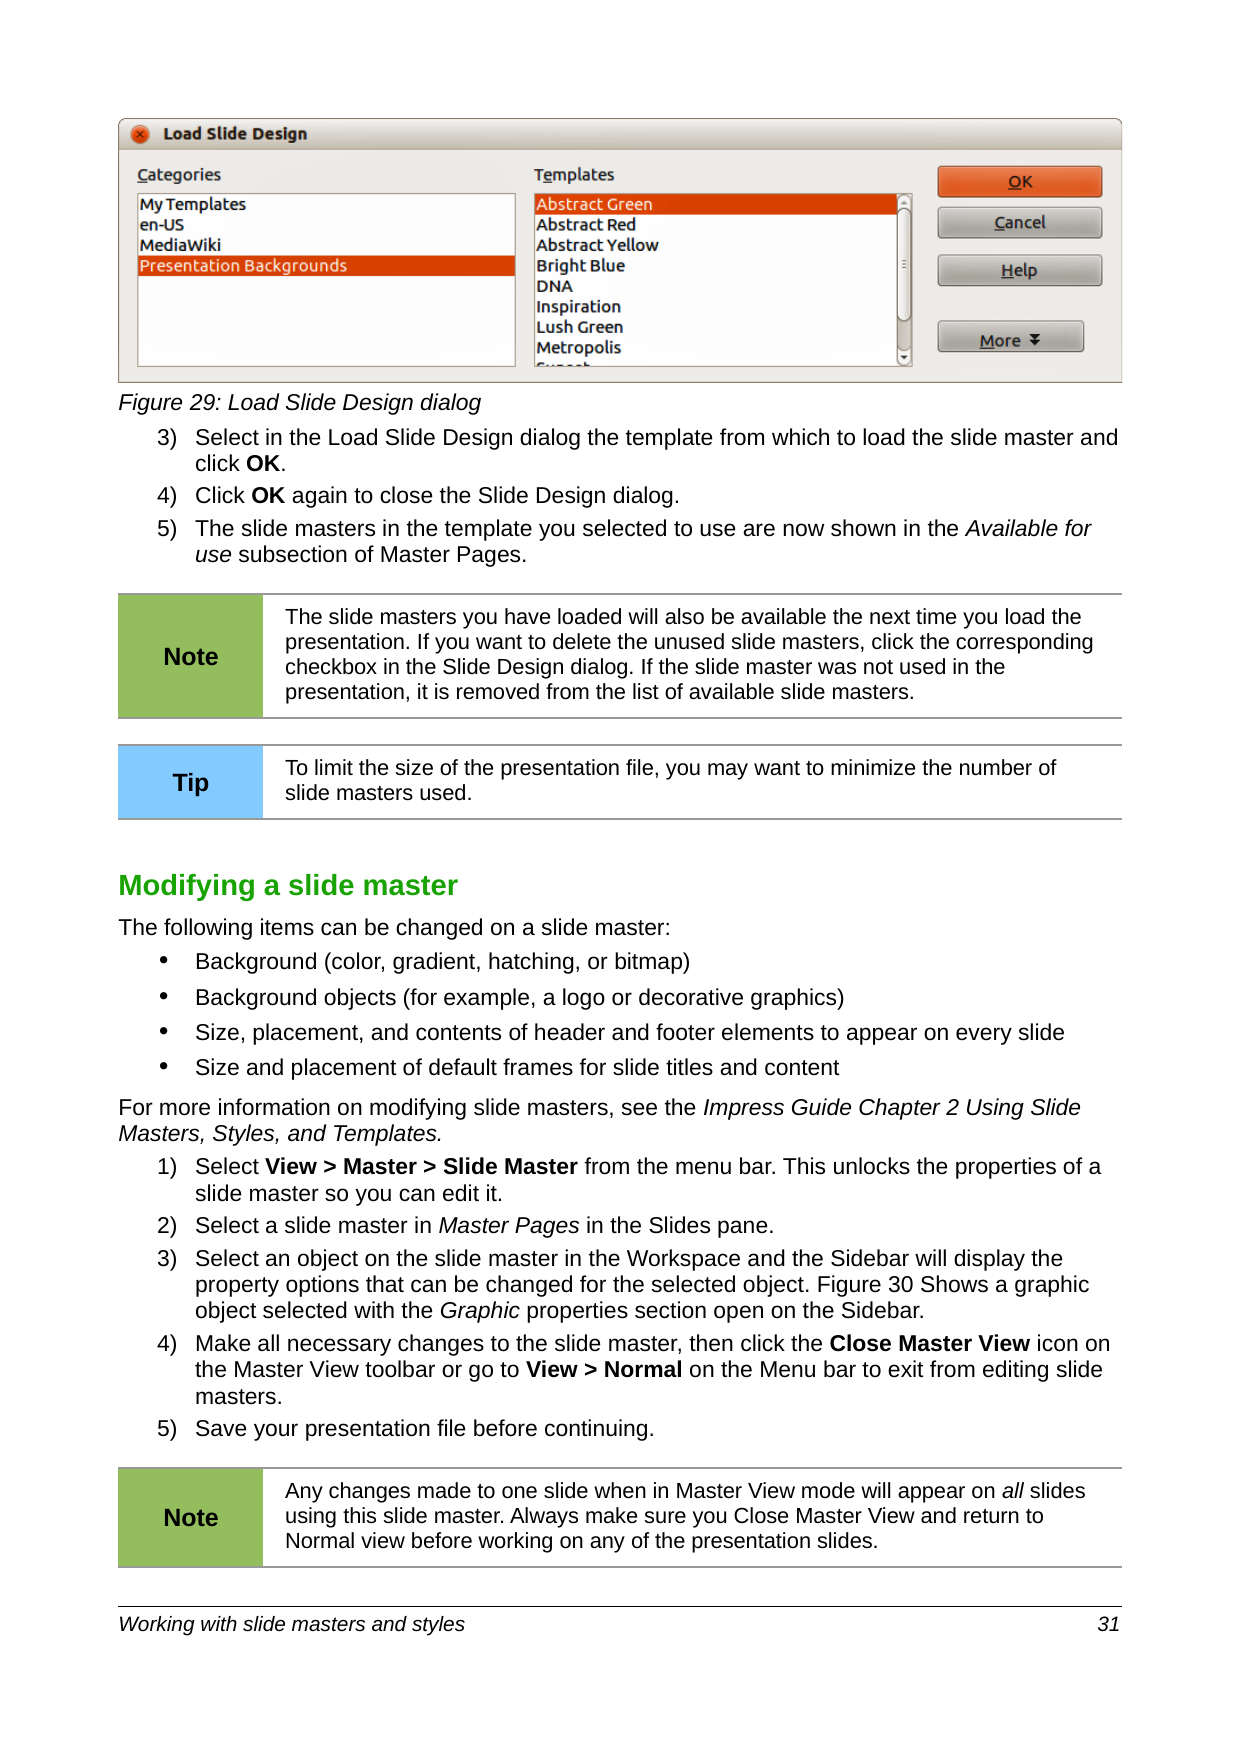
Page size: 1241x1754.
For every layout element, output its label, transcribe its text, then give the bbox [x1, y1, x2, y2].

list Size and placement of default frames for slide titles and content [156, 1052, 1122, 1082]
list Select an object on the slide master in the Workspace and the Sidebar will display the property options that can be changed for the selected object. Figure 30 Shows a graphic object selected with the Graphic properties section open on the Sidebar. [177, 1245, 1122, 1324]
list The slide masters in the template you selected to use are now shown in the Available for use subsection of Master Pages. [177, 515, 1122, 568]
list Click OK again to close the Slide Design dialog. [177, 482, 1122, 509]
list Select in the Load Slide Design dialog the template from which to load the slide master and click OK. [177, 423, 1122, 476]
text Figure 29: Load Slide Design dialog [118, 389, 1122, 416]
table_header Note [118, 1469, 263, 1566]
list Background (color, gradient, hatching, or bitmap) [156, 946, 1122, 975]
table_header The slide masters you have loaded will also be available the next time you load the presentation. If you want to delete the unused slide masters, click the corresponding checkbox in the Slide Design dialog. If the slide master was not used in the presentation, it is removed from the list of available slide masters. [264, 595, 1122, 717]
subtitle Modifying a slide master [118, 867, 1122, 901]
table_header Any changes made to one slide when in Master View mode will appear on all slides using this slide master. Always make sure you Close Master View and return to Normal view before working on any of the presentation slides. [264, 1469, 1122, 1566]
list Make all necessary changes to the slide master, then click the Close Master View icon on the Master View toolbar or go to View > Normal on the Menu bar to exit from editing slide masters. [177, 1330, 1122, 1409]
list Save your presentation file before continuing. [177, 1415, 1122, 1442]
picture [118, 118, 1123, 383]
table_header Note [118, 595, 263, 717]
list For more information on modifying slide masters, see the Impress Guide Chapter 2 Using Slide Masters, Styles, and Templates. [118, 1094, 1122, 1147]
list Select a slide master in Master Pages in the Slides pane. [177, 1212, 1122, 1238]
list Select View > Master > Slide Master from the menu bar. This unlocks the properties of a slide master so you can edit it. [177, 1153, 1122, 1206]
table_header To limit the size of the presentation file, you may want to minimize the number of slide masters used. [264, 746, 1122, 818]
table_header Tip [118, 746, 263, 818]
list The following items can be changed on a slide master: [118, 913, 1122, 940]
list Background objects (for example, a logo or decorative graphics) [156, 982, 1122, 1011]
list Size, placement, and contents of header and footer elements to appear on every slide [156, 1017, 1122, 1046]
